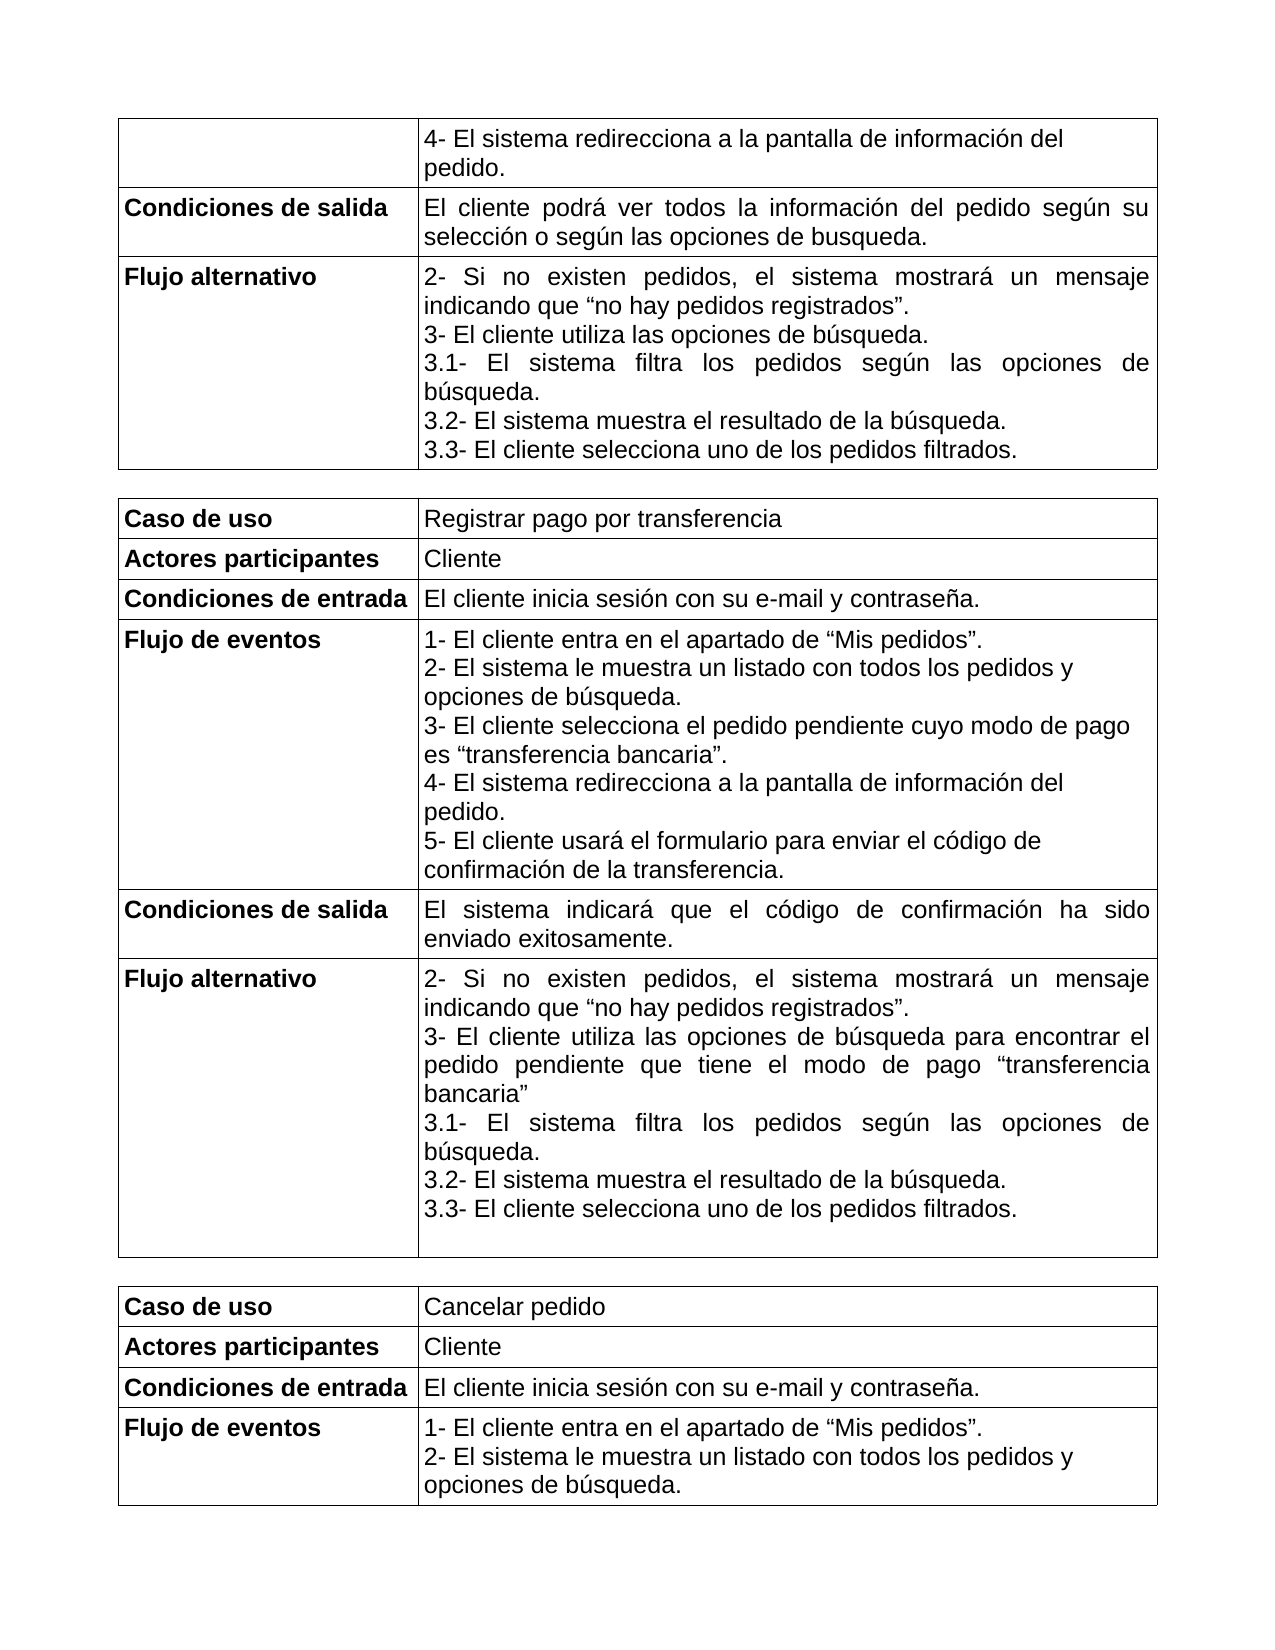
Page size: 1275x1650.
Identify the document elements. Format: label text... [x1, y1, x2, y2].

table_cell Cliente [419, 1327, 1157, 1367]
table_cell 2- Si no existen pedidos, el sistema mostrará un mensaje indicando que “no hay pedidos registrados”. 3- El cliente utiliza las opciones de búsqueda. 3.1- El sistema filtra los pedidos según las opciones de búsqueda. 3.2- El sistema muestra el resultado de la búsqueda. 3.3- El cliente selecciona uno de los pedidos filtrados. [419, 257, 1157, 469]
table_cell [119, 119, 418, 187]
table_cell Condiciones de salida [119, 188, 418, 256]
table_cell Condiciones de entrada [119, 1368, 418, 1407]
table_cell Flujo alternativo [119, 959, 418, 1257]
table_cell El cliente podrá ver todos la información del pedido según su selección o según las opciones de busqueda. [419, 188, 1157, 256]
table_cell Actores participantes [119, 539, 418, 578]
table_cell Actores participantes [119, 1327, 418, 1367]
table_cell Condiciones de entrada [119, 580, 418, 619]
table_cell Cliente [419, 539, 1157, 578]
table_cell El cliente inicia sesión con su e-mail y contraseña. [419, 580, 1157, 619]
table_header Cancelar pedido [419, 1287, 1157, 1326]
table_cell Condiciones de salida [119, 890, 418, 958]
table_cell 4- El sistema redirecciona a la pantalla de información del pedido. [419, 119, 1157, 187]
table_header Caso de uso [119, 1287, 418, 1326]
table_header Registrar pago por transferencia [419, 499, 1157, 538]
table_cell 1- El cliente entra en el apartado de “Mis pedidos”. 2- El sistema le muestra un listado con todos los pedidos y opciones de búsqueda. [419, 1408, 1157, 1505]
table_cell El cliente inicia sesión con su e-mail y contraseña. [419, 1368, 1157, 1407]
table_cell Flujo alternativo [119, 257, 418, 469]
table_cell Flujo de eventos [119, 1408, 418, 1505]
table_cell Flujo de eventos [119, 620, 418, 889]
table_cell El sistema indicará que el código de confirmación ha sido enviado exitosamente. [419, 890, 1157, 958]
table_cell 2- Si no existen pedidos, el sistema mostrará un mensaje indicando que “no hay pedidos registrados”. 3- El cliente utiliza las opciones de búsqueda para encontrar el pedido pendiente que tiene el modo de pago “transferencia bancaria” 3.1- El sistema filtra los pedidos según las opciones de búsqueda. 3.2- El sistema muestra el resultado de la búsqueda. 3.3- El cliente selecciona uno de los pedidos filtrados. [419, 959, 1157, 1257]
table_header Caso de uso [119, 499, 418, 538]
table_cell 1- El cliente entra en el apartado de “Mis pedidos”. 2- El sistema le muestra un listado con todos los pedidos y opciones de búsqueda. 3- El cliente selecciona el pedido pendiente cuyo modo de pago es “transferencia bancaria”. 4- El sistema redirecciona a la pantalla de información del pedido. 5- El cliente usará el formulario para enviar el código de confirmación de la transferencia. [419, 620, 1157, 889]
